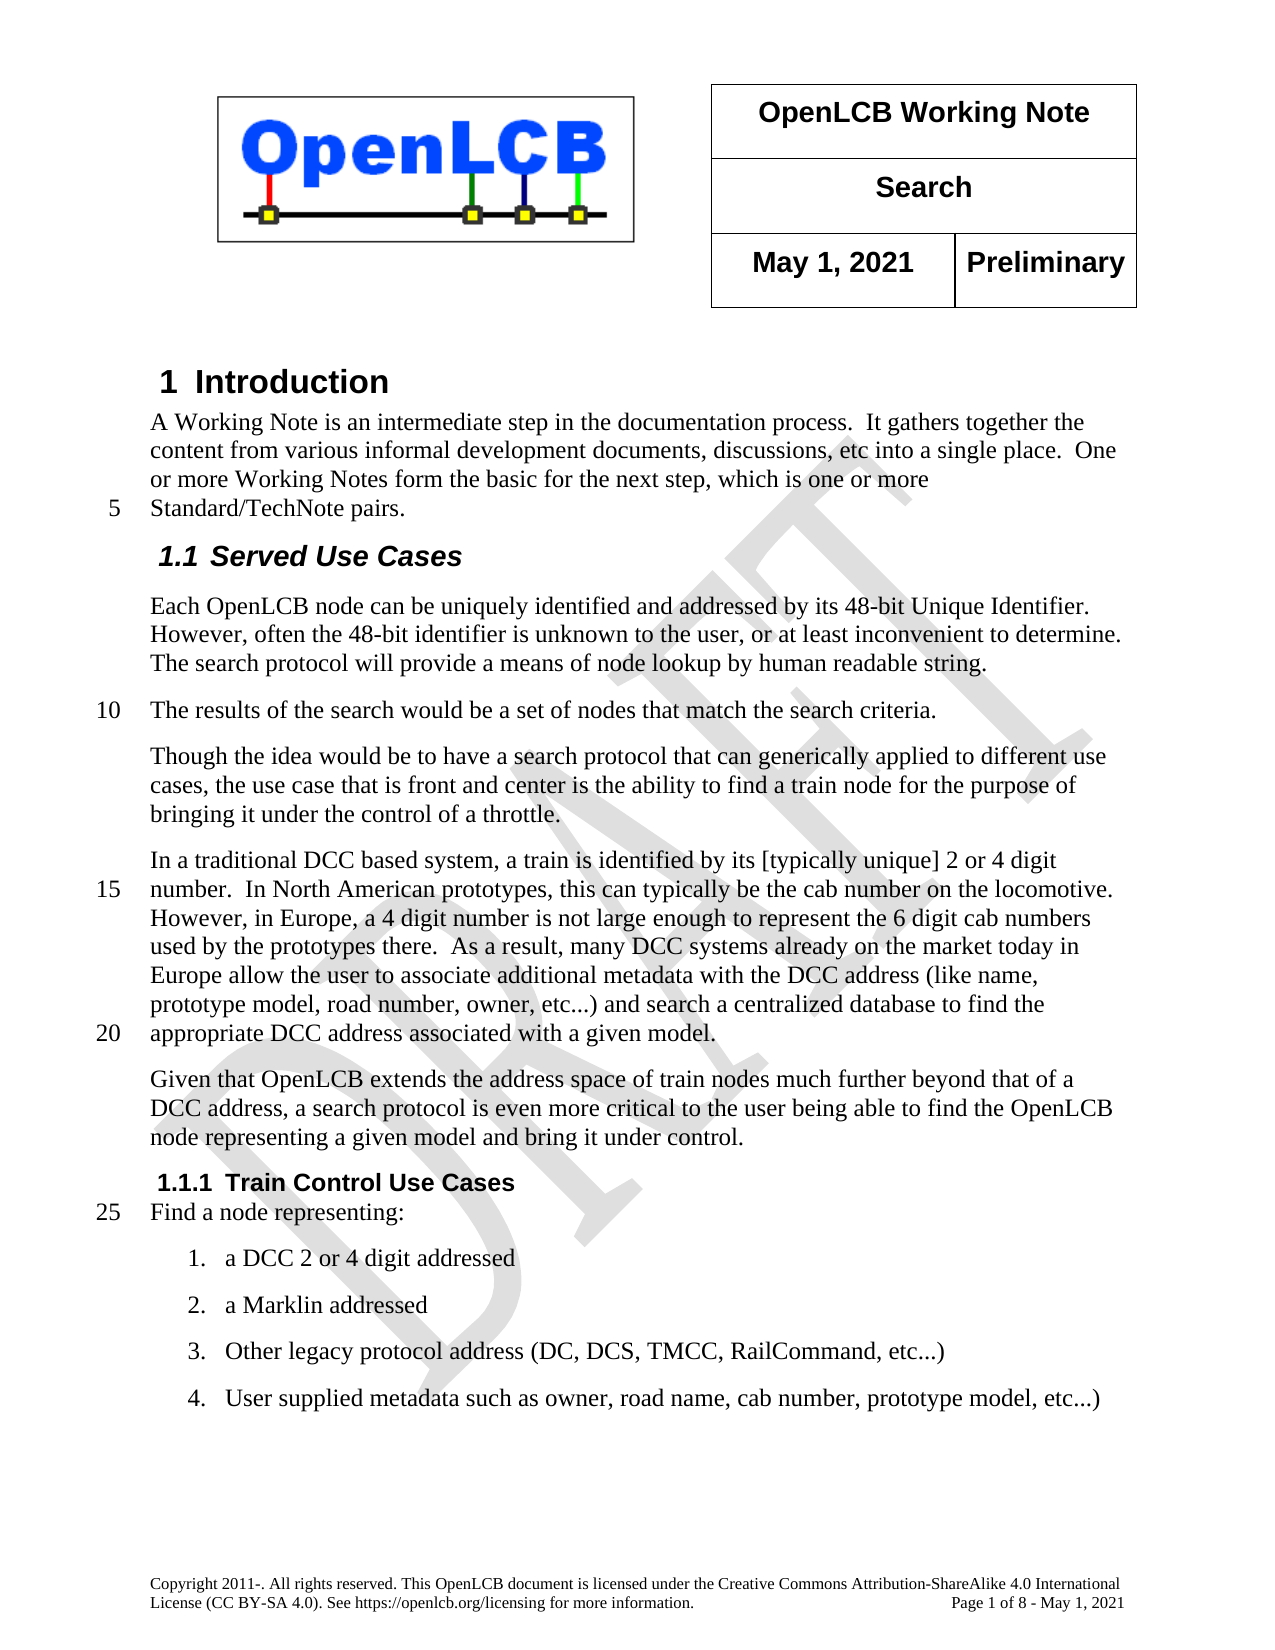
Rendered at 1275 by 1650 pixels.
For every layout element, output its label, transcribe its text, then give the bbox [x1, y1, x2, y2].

list a DCC 2 or 4 digit addressed [515, 1243, 1125, 1272]
subtitle Train Control Use Cases [150, 1168, 256, 1197]
subtitle Train Control Use Cases [471, 1168, 566, 1197]
text In a traditional DCC based system, a train is identified by its [typically unique] 2 or 4 digit number. In North American prototypes, this can typically be the cab number on the locomotive. However, in Europe, a 4 digit number is not large enough to represent the 6 digit cab numbers used by the prototypes there. As a result, many DCC systems already on the market today in Europe allow the user to associate additional metadata with the DCC address (like name, prototype model, road number, owner, etc...) and search a centralized database to find the appropriate DCC address associated with a given model. [581, 845, 701, 949]
text In a traditional DCC based system, a train is identified by its [typically unique] 2 or 4 digit number. In North American prototypes, this can typically be the cab number on the locomotive. However, in Europe, a 4 digit number is not large enough to represent the 6 digit cab numbers used by the prototypes there. As a result, many DCC systems already on the market today in Europe allow the user to associate additional metadata with the DCC address (like name, prototype model, road number, owner, etc...) and search a centralized database to find the appropriate DCC address associated with a given model. [150, 845, 699, 1046]
text The results of the search would be a set of nodes that match the search criteria. [705, 695, 814, 723]
subtitle Introduction [150, 362, 1125, 401]
list User supplied metadata such as owner, road name, cab number, prototype model, etc...) [187, 1383, 1125, 1411]
subtitle Train Control Use Cases [581, 1168, 1125, 1197]
list a Marklin addressed [512, 1290, 1125, 1318]
subtitle Train Control Use Cases [271, 1168, 452, 1197]
text In a traditional DCC based system, a train is identified by its [typically unique] 2 or 4 digit number. In North American prototypes, this can typically be the cab number on the locomotive. However, in Europe, a 4 digit number is not large enough to represent the 6 digit cab numbers used by the prototypes there. As a result, many DCC systems already on the market today in Europe allow the user to associate additional metadata with the DCC address (like name, prototype model, road number, owner, etc...) and search a centralized database to find the appropriate DCC address associated with a given model. [367, 921, 515, 1046]
text Given that OpenLCB extends the address space of train nodes much further beyond that of a DCC address, a search protocol is even more critical to the user being able to find the OpenLCB node representing a given model and bring it under control. [502, 1064, 1125, 1150]
text Find a node representing: [492, 1197, 584, 1226]
text Given that OpenLCB extends the address space of train nodes much further beyond that of a DCC address, a search protocol is even more critical to the user being able to find the OpenLCB node representing a given model and bring it under control. [595, 1064, 719, 1110]
text Each OpenLCB node can be uniquely identified and addressed by its 48-bit Unique Identifier. However, often the 48-bit identifier is unknown to the user, or at least inconvenient to determine. The search protocol will provide a means of node lookup by human readable string. [902, 591, 1125, 677]
picture [216, 95, 636, 244]
text Given that OpenLCB extends the address space of train nodes much further beyond that of a DCC address, a search protocol is even more critical to the user being able to find the OpenLCB node representing a given model and bring it under control. [359, 1064, 519, 1150]
list Other legacy protocol address (DC, DCS, TMCC, RailCommand, etc...) [187, 1336, 424, 1365]
text Each OpenLCB node can be uniquely identified and addressed by its 48-bit Unique Identifier. However, often the 48-bit identifier is unknown to the user, or at least inconvenient to determine. The search protocol will provide a means of node lookup by human readable string. [665, 591, 944, 677]
subtitle [757, 539, 840, 573]
list a Marklin addressed [393, 1290, 493, 1318]
text A Working Note is an intermediate step in the documentation process. It gathers together the content from various informal development documents, discussions, etc into a single place. One or more Working Notes form the basic for the next step, which is one or more Standard/TechNote pairs. [150, 407, 1125, 522]
text Find a node representing: [300, 1197, 473, 1226]
subtitle Served Use Cases [150, 539, 742, 573]
text Though the idea would be to have a search protocol that can generically applied to different use cases, the use case that is front and center is the ability to find a train node for the purpose of bringing it under the control of a throttle. [150, 741, 793, 827]
text Find a node representing: [150, 1197, 285, 1226]
text The results of the search would be a set of nodes that match the search criteria. [807, 695, 990, 723]
list Other legacy protocol address (DC, DCS, TMCC, RailCommand, etc...) [469, 1336, 1125, 1365]
text Find a node representing: [607, 1197, 1125, 1226]
text The results of the search would be a set of nodes that match the search criteria. [1006, 695, 1125, 723]
list a Marklin addressed [187, 1290, 377, 1318]
list a DCC 2 or 4 digit addressed [187, 1243, 331, 1272]
text The results of the search would be a set of nodes that match the search criteria. [150, 695, 689, 723]
text Given that OpenLCB extends the address space of train nodes much further beyond that of a DCC address, a search protocol is even more critical to the user being able to find the OpenLCB node representing a given model and bring it under control. [150, 1064, 217, 1150]
text Given that OpenLCB extends the address space of train nodes much further beyond that of a DCC address, a search protocol is even more critical to the user being able to find the OpenLCB node representing a given model and bring it under control. [216, 1071, 410, 1150]
text Each OpenLCB node can be uniquely identified and addressed by its 48-bit Unique Identifier. However, often the 48-bit identifier is unknown to the user, or at least inconvenient to determine. The search protocol will provide a means of node lookup by human readable string. [150, 591, 690, 677]
list a DCC 2 or 4 digit addressed [346, 1243, 493, 1272]
subtitle [850, 539, 1125, 573]
text In a traditional DCC based system, a train is identified by its [typically unique] 2 or 4 digit number. In North American prototypes, this can typically be the cab number on the locomotive. However, in Europe, a 4 digit number is not large enough to represent the 6 digit cab numbers used by the prototypes there. As a result, many DCC systems already on the market today in Europe allow the user to associate additional metadata with the DCC address (like name, prototype model, road number, owner, etc...) and search a centralized database to find the appropriate DCC address associated with a given model. [669, 845, 1125, 1046]
text Though the idea would be to have a search protocol that can generically applied to different use cases, the use case that is front and center is the ability to find a train node for the purpose of bringing it under the control of a throttle. [802, 741, 1125, 827]
